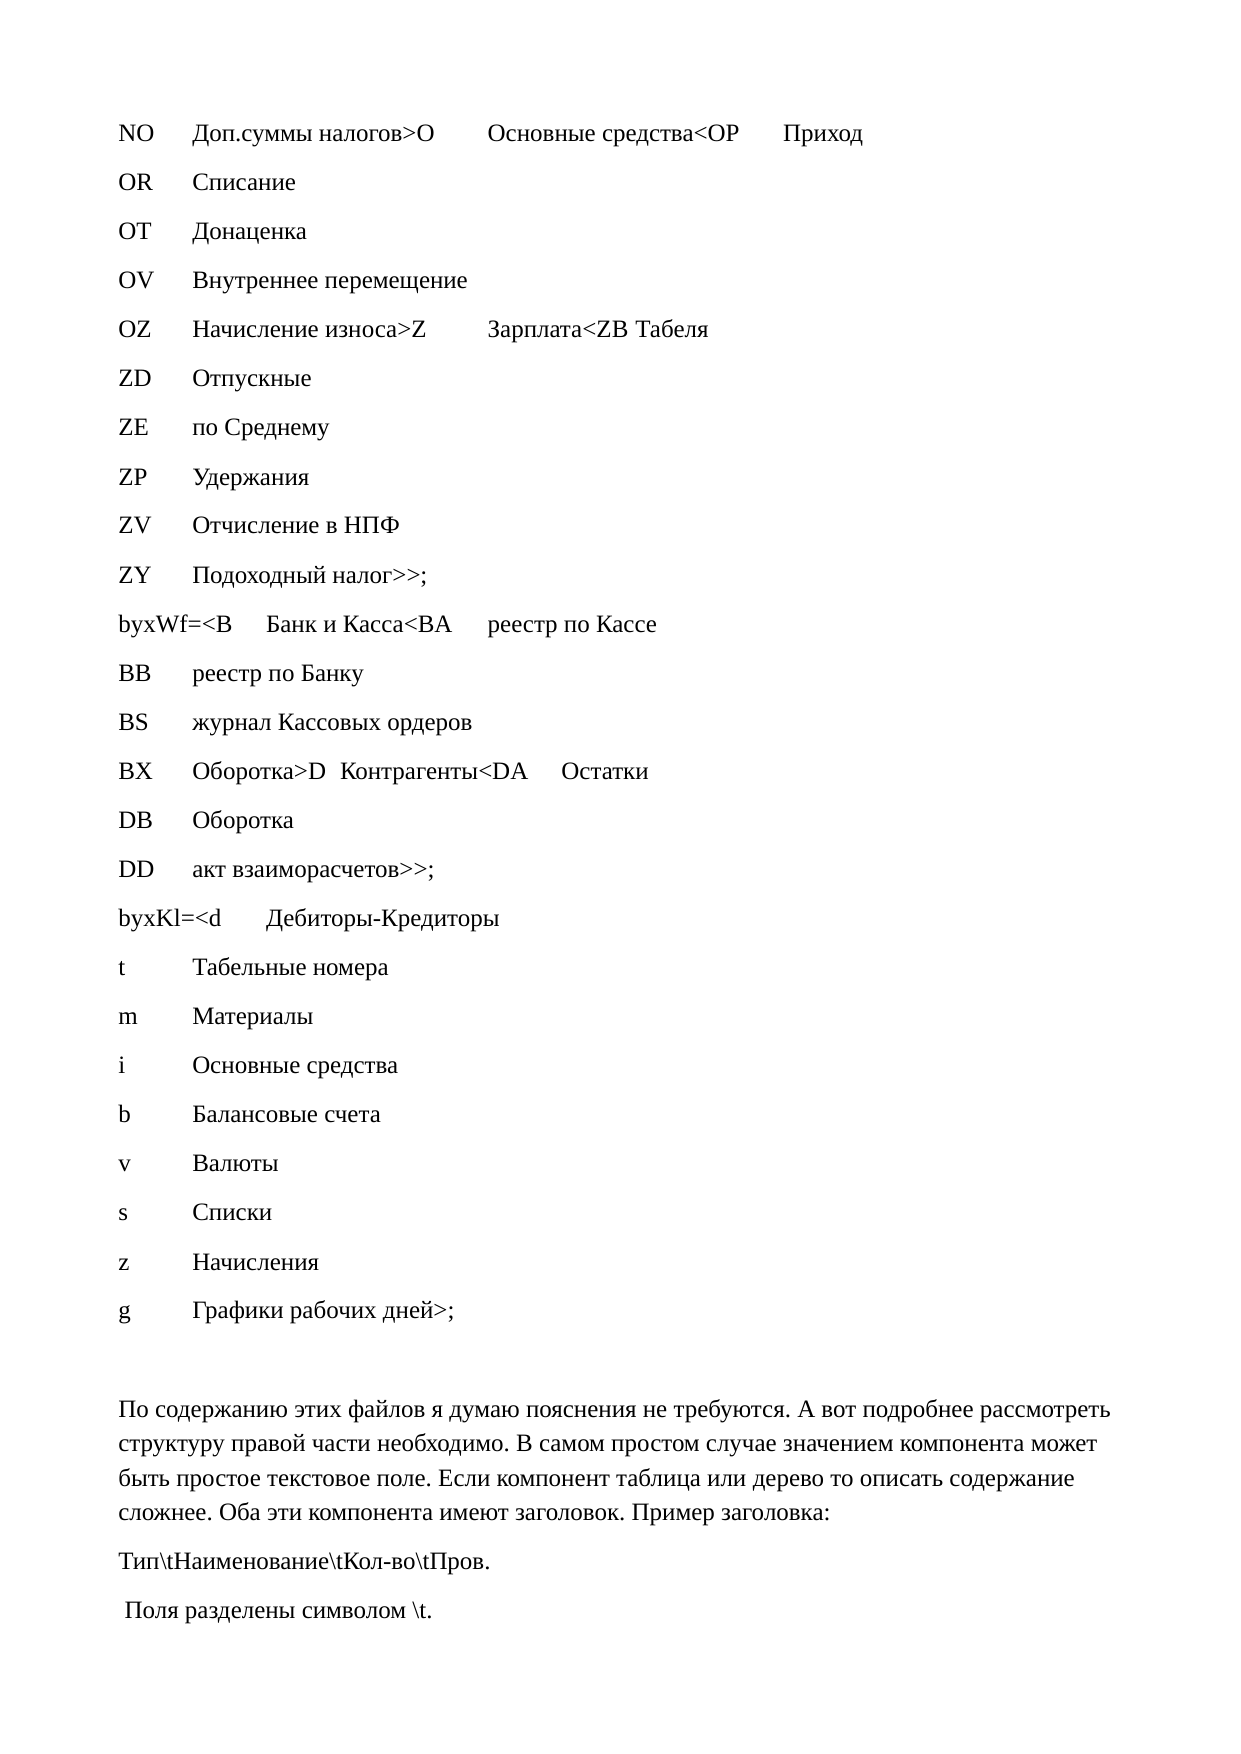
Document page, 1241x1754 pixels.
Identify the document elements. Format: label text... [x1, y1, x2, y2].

text i Основные средства [118, 1050, 1122, 1079]
text OV Внутреннее перемещение [118, 265, 1122, 294]
text g Графики рабочих дней>; [118, 1296, 1122, 1324]
text Поля разделены символом \t. [118, 1595, 1122, 1624]
text BX Оборотка>D Контрагенты<DA Остатки [118, 756, 1122, 785]
text t Табельные номера [118, 952, 1122, 981]
text DD акт взаиморасчетов>>; [118, 854, 1122, 883]
text v Валюты [118, 1148, 1122, 1177]
text Тип\tНаименование\tКол-во\tПров. [118, 1546, 1122, 1575]
text ZY Подоходный налог>>; [118, 560, 1122, 588]
text OT Донаценка [118, 216, 1122, 245]
text OZ Начисление износа>Z Зарплата<ZB Табеля [118, 314, 1122, 343]
text byxKl=<d Дебиторы-Кредиторы [118, 903, 1122, 932]
text NO Доп.суммы налогов>O Основные средства<OP Приход [118, 118, 1122, 147]
text OR Списание [118, 167, 1122, 196]
text BS журнал Кассовых ордеров [118, 707, 1122, 736]
text s Списки [118, 1197, 1122, 1226]
text BB реестр по Банку [118, 658, 1122, 687]
text z Начисления [118, 1247, 1122, 1275]
text ZD Отпускные [118, 363, 1122, 392]
text ZE по Среднему [118, 412, 1122, 441]
text По содержанию этих файлов я думаю пояснения не требуются. А вот подробнее рассмотреть структуру правой части необходимо. В самом простом случае значением компонента может быть простое текстовое поле. Если компонент таблица или дерево то описать содержание сложнее. Оба эти компонента имеют заголовок. Пример заголовка: [118, 1394, 1122, 1526]
text DB Оборотка [118, 805, 1122, 834]
text m Материалы [118, 1001, 1122, 1030]
text b Балансовые счета [118, 1099, 1122, 1128]
text ZV Отчисление в НПФ [118, 511, 1122, 539]
text ZP Удержания [118, 462, 1122, 490]
text byxWf=<B Банк и Касса<BA реестр по Кассе [118, 609, 1122, 637]
